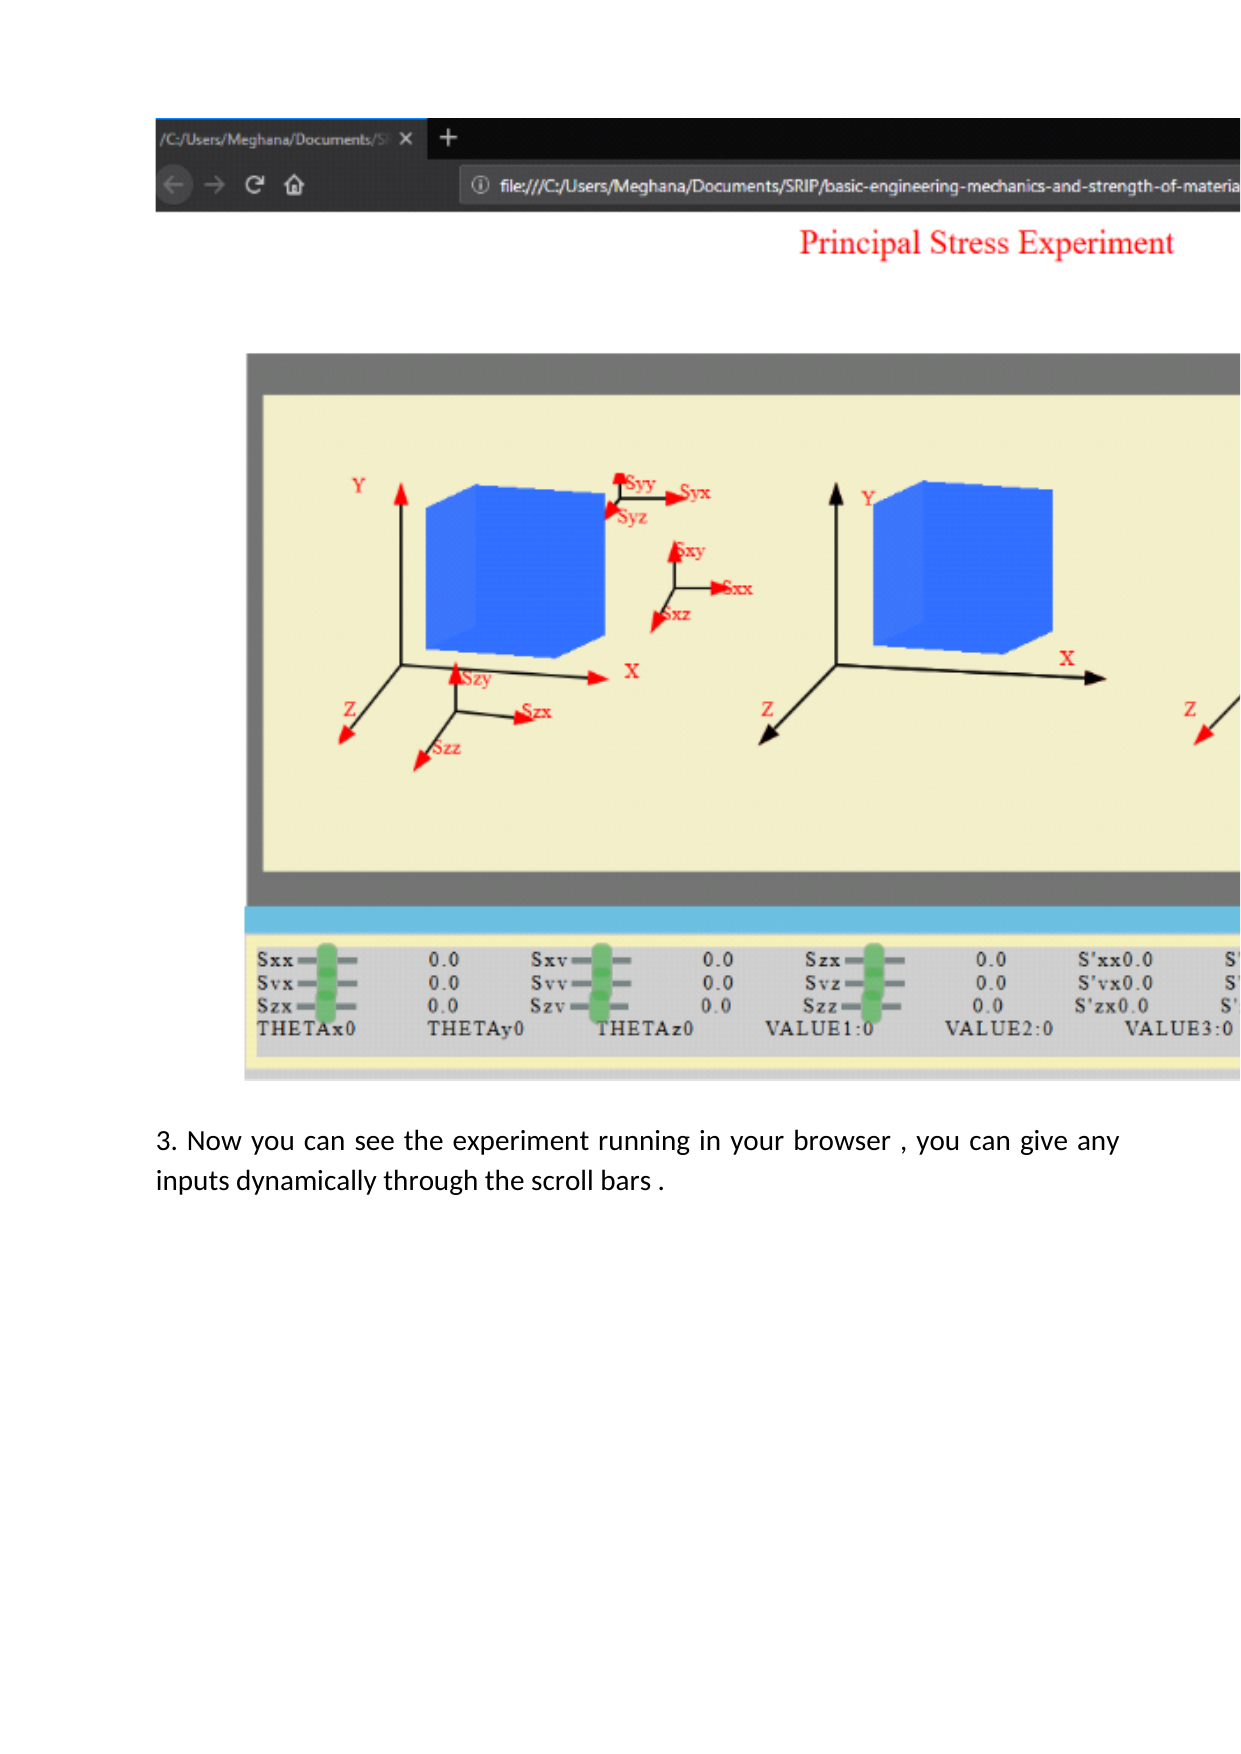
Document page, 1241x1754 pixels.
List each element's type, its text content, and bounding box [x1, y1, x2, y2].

text 3. Now you can see the experiment running in your browser , you can give any inputs dynamically through the scroll bars . [156, 1122, 1122, 1198]
